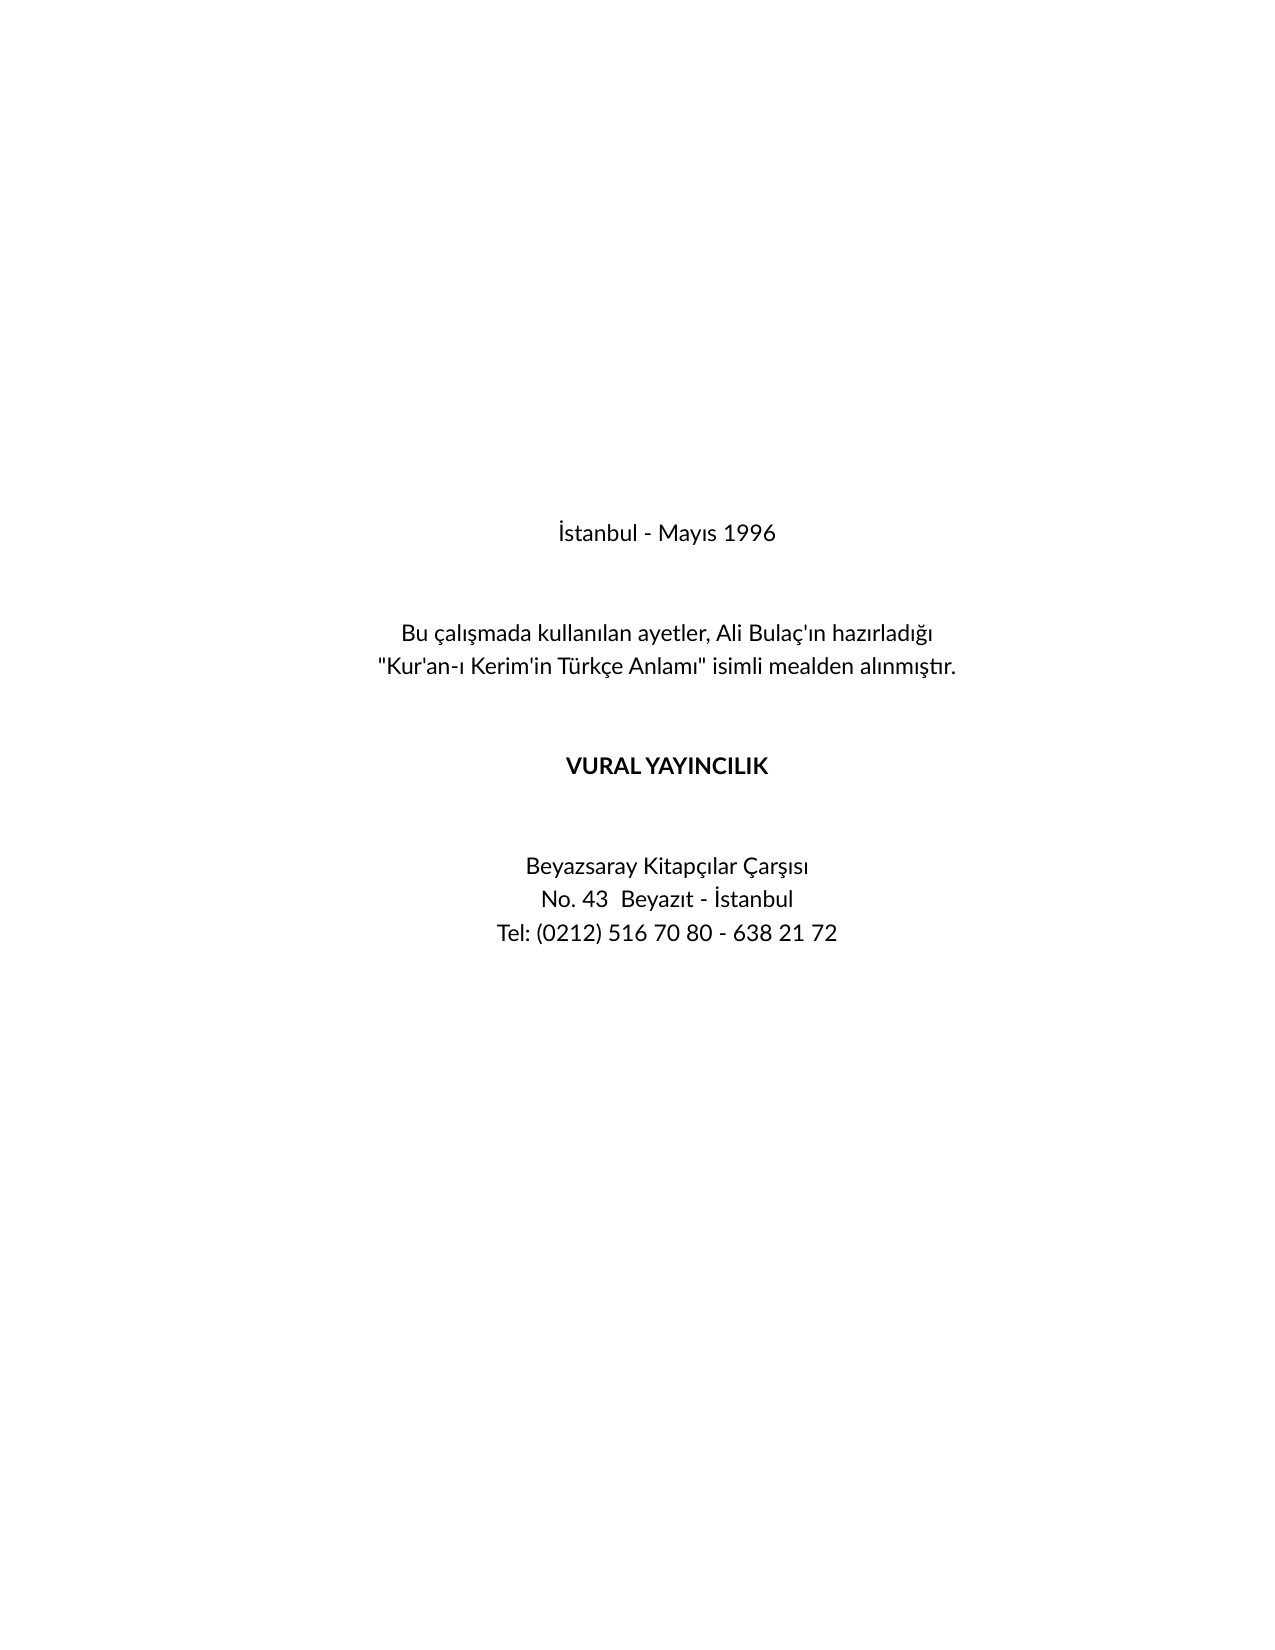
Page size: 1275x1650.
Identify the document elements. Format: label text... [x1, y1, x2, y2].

text No. 43 Beyazıt - İstanbul [112, 881, 1162, 914]
text Tel: (0212) 516 70 80 - 638 21 72 [112, 914, 1162, 948]
text İstanbul - Mayıs 1996 [112, 514, 1162, 548]
text VURAL YAYINCILIK [112, 748, 1162, 781]
text Beyazsaray Kitapçılar Çarşısı [112, 848, 1162, 881]
text Bu çalışmada kullanılan ayetler, Ali Bulaç'ın hazırladığı [112, 614, 1162, 648]
text "Kur'an-ı Kerim'in Türkçe Anlamı" isimli mealden alınmıştır. [112, 648, 1162, 681]
